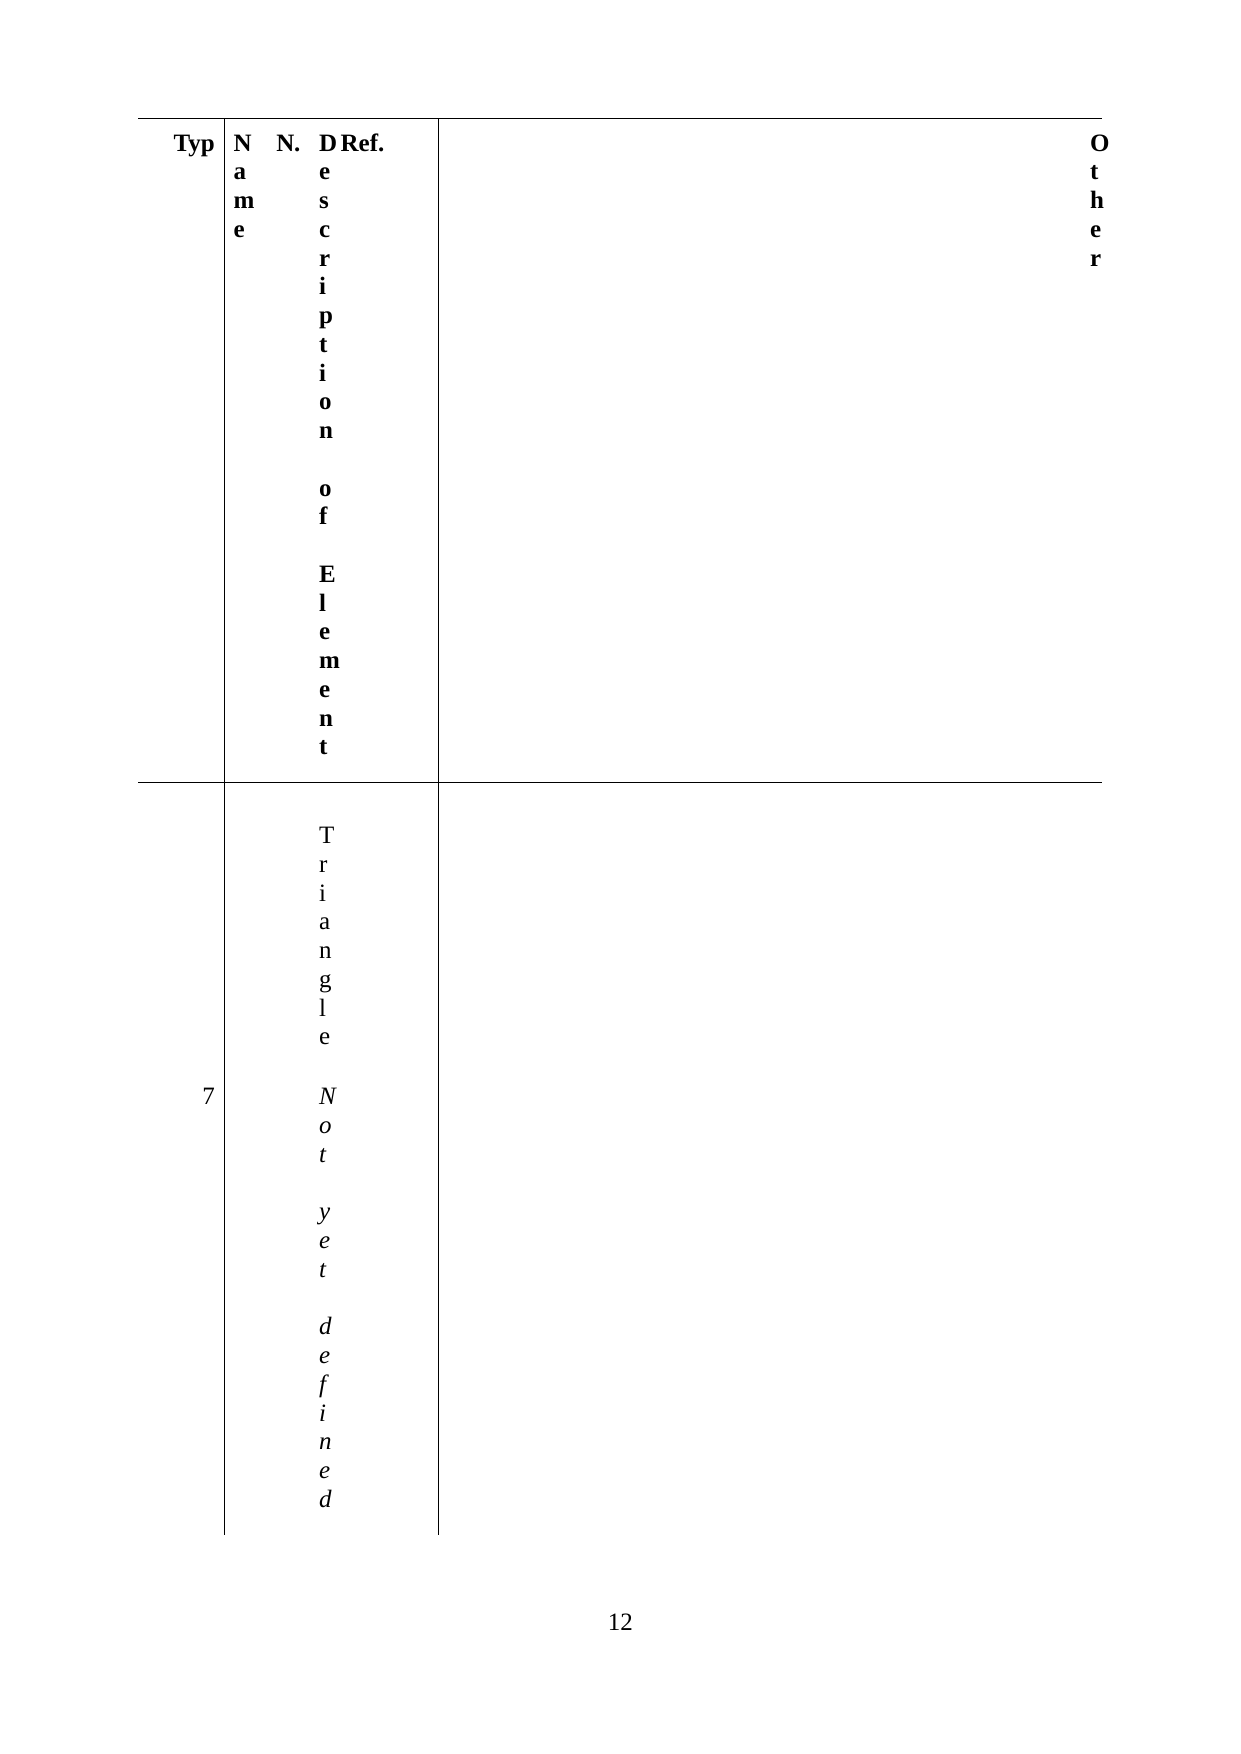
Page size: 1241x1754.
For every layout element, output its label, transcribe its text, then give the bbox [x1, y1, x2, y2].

table_cell [1081, 783, 1102, 1072]
table_cell [952, 783, 1081, 1072]
table_cell 7 [138, 1072, 224, 1534]
table_cell [245, 1072, 309, 1534]
table_cell [225, 1072, 245, 1534]
table_cell [567, 783, 695, 1072]
table_header [567, 119, 695, 782]
table_cell Plane Lin. Strain Triangle [310, 783, 331, 1072]
table_cell [824, 783, 952, 1072]
table_header [695, 119, 823, 782]
table_cell [439, 1072, 567, 1534]
table_cell [439, 783, 567, 1072]
table_cell [695, 783, 823, 1072]
table_header Typ [138, 119, 224, 782]
table_cell [824, 1072, 952, 1534]
table_cell ILST [225, 783, 245, 1072]
table_header [824, 119, 952, 782]
table_header [952, 119, 1081, 782]
table_cell [138, 783, 224, 1072]
table_header N. [245, 119, 309, 782]
table_cell 6 [245, 783, 309, 1072]
table_header Other [1081, 119, 1102, 782]
table_cell [331, 1072, 438, 1534]
table_header [439, 119, 567, 782]
table_header Ref. [331, 119, 438, 782]
table_cell Not yet defined [310, 1072, 331, 1534]
table_cell 2 [331, 783, 438, 1072]
table_header Name [225, 119, 245, 782]
table_cell [1081, 1072, 1102, 1534]
table_cell [952, 1072, 1081, 1534]
table_cell [695, 1072, 823, 1534]
table_header Description of Element [310, 119, 331, 782]
table_cell [567, 1072, 695, 1534]
